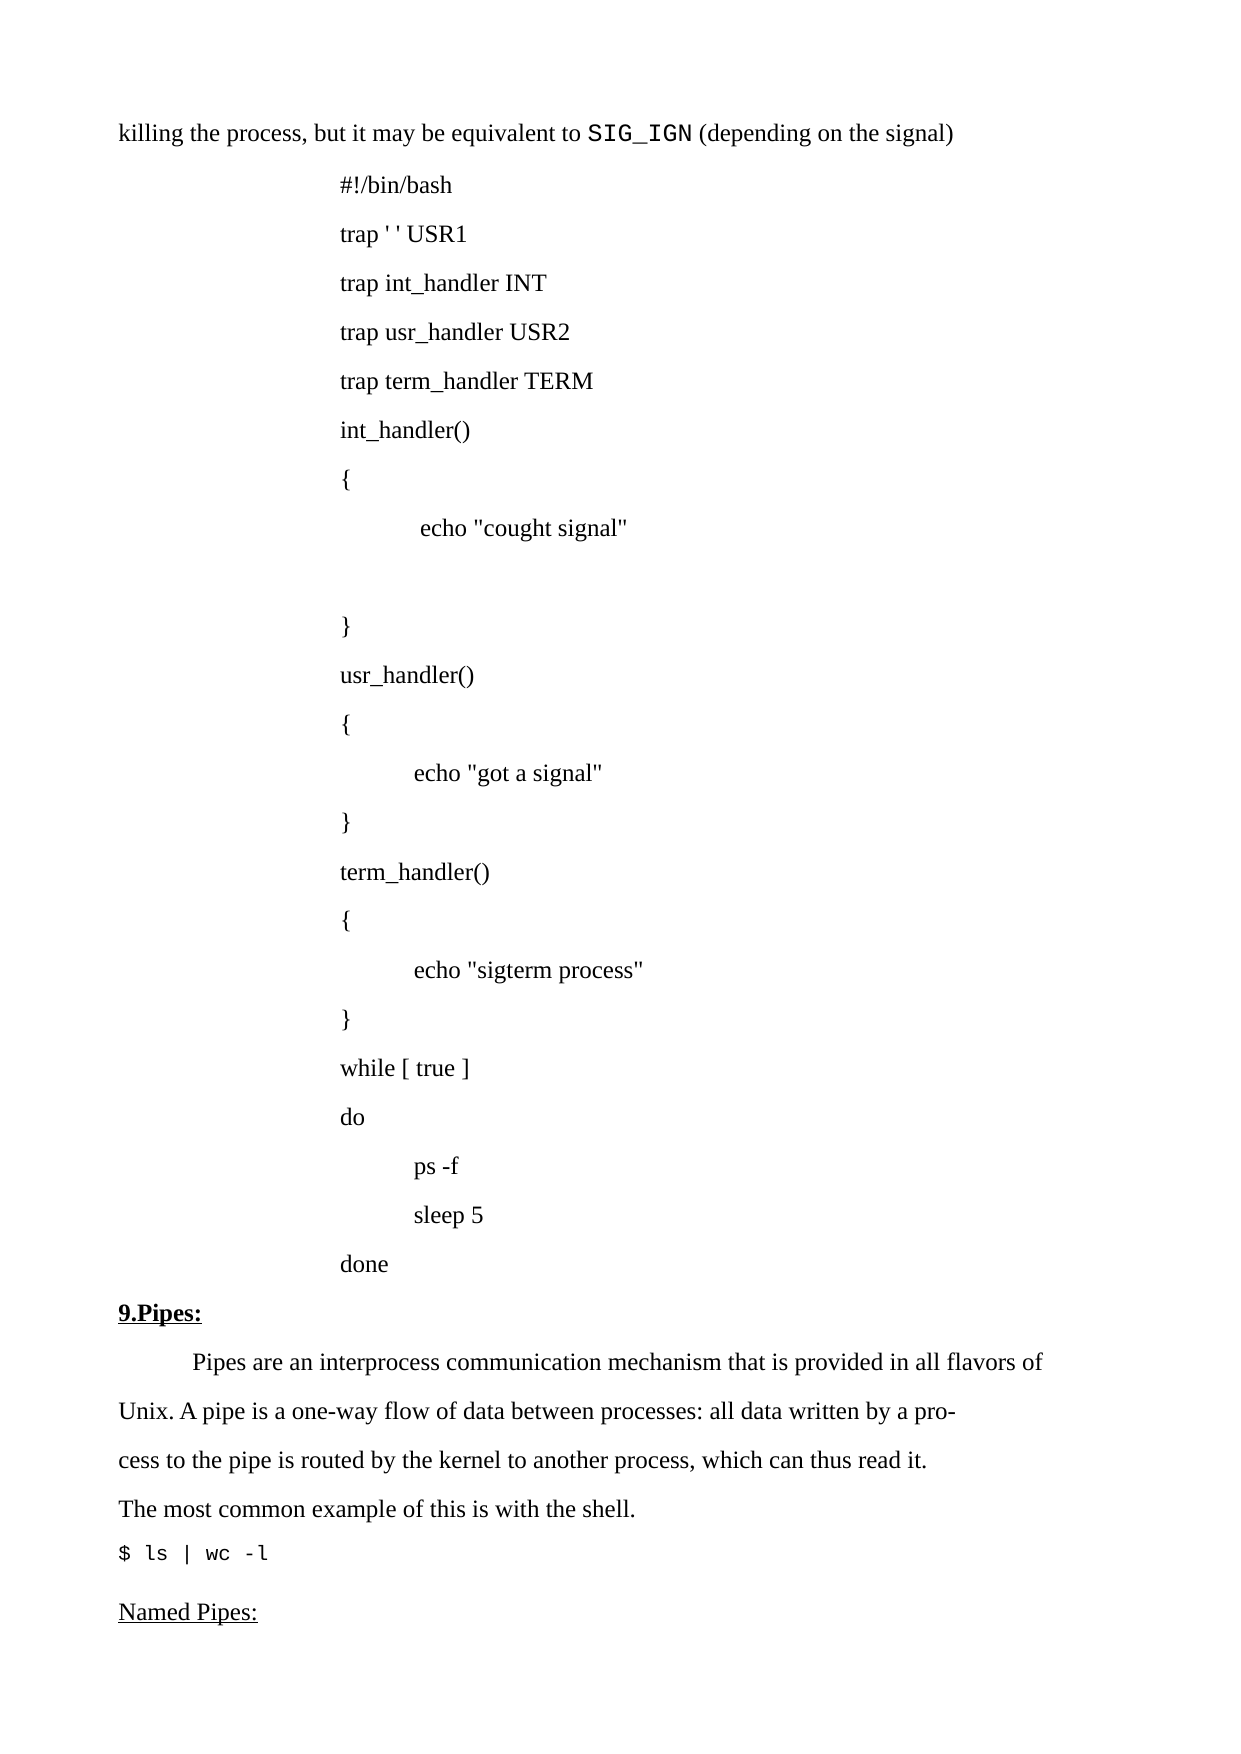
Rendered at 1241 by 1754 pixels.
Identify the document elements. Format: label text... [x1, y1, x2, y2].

text } [118, 1004, 1122, 1032]
text ps -f [118, 1151, 1122, 1180]
text cess to the pipe is routed by the kernel to another process, which can thus read it. [118, 1445, 1122, 1474]
text do [118, 1102, 1122, 1131]
text usr_handler() [118, 660, 1122, 689]
text echo "got a signal" [118, 758, 1122, 787]
text echo "sigterm process" [118, 955, 1122, 983]
text 9.Pipes: [118, 1298, 1122, 1327]
text while [ true ] [118, 1053, 1122, 1082]
text The most common example of this is with the shell. [118, 1494, 1122, 1523]
text { [118, 709, 1122, 738]
text { [118, 464, 1122, 493]
text term_handler() [118, 857, 1122, 885]
text trap term_handler TERM [118, 366, 1122, 395]
text trap ' ' USR1 [118, 219, 1122, 247]
text int_handler() [118, 415, 1122, 444]
text done [118, 1249, 1122, 1278]
text } [118, 611, 1122, 640]
text } [118, 807, 1122, 836]
text trap usr_handler USR2 [118, 317, 1122, 346]
text $ ls | wc -l [118, 1543, 1122, 1567]
text Named Pipes: [118, 1597, 1122, 1625]
text #!/bin/bash [118, 170, 1122, 198]
text { [118, 906, 1122, 934]
text Pipes are an interprocess communication mechanism that is provided in all flavors of [118, 1347, 1122, 1376]
text sleep 5 [118, 1200, 1122, 1229]
text killing the process, but it may be equivalent to SIG_IGN (depending on the signal) [118, 118, 1122, 149]
text echo "cought signal" [118, 513, 1122, 542]
text Unix. A pipe is a one-way flow of data between processes: all data written by a pro- [118, 1396, 1122, 1425]
text trap int_handler INT [118, 268, 1122, 297]
